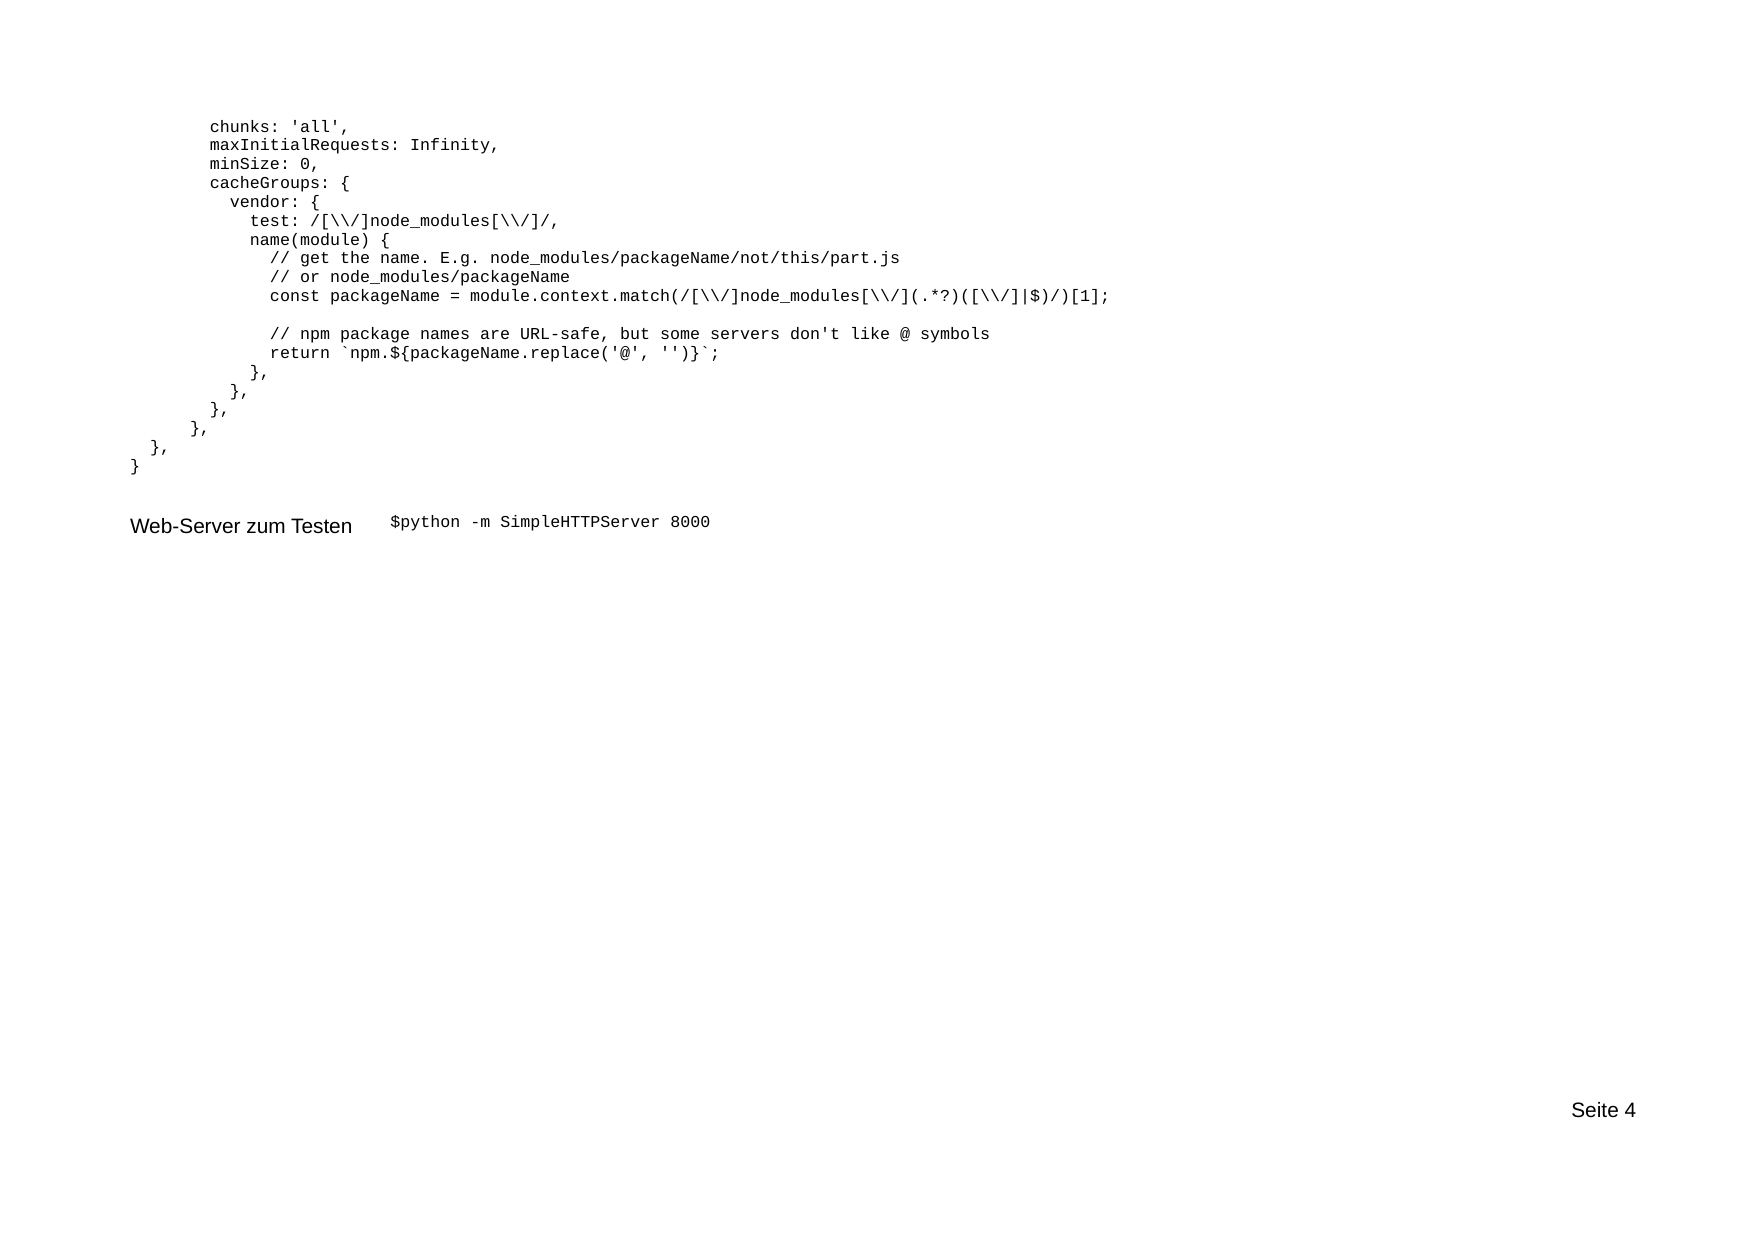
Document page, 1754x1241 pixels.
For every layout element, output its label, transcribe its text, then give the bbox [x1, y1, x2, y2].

table_cell Web-Server zum Testen [130, 514, 390, 543]
table_cell [877, 514, 1636, 543]
table_cell [877, 543, 1636, 572]
table_cell [390, 543, 877, 572]
table_cell [130, 543, 390, 572]
table_cell chunks: 'all', maxInitialRequests: Infinity, minSize: 0, cacheGroups: { vendor: { test: /[\\/]node_modules[\\/]/, name(module) { // get the name. E.g. node_modules/packageName/not/this/part.js // or node_modules/packageName const packageName = module.context.match(/[\\/]node_modules[\\/](.*?)([\\/]|$)/)[1]; // npm package names are URL-safe, but some servers don't like @ symbols return `npm.${packageName.replace('@', '')}`; }, }, }, }, }, } [130, 118, 1636, 514]
table_cell $python -m SimpleHTTPServer 8000 [390, 514, 877, 543]
